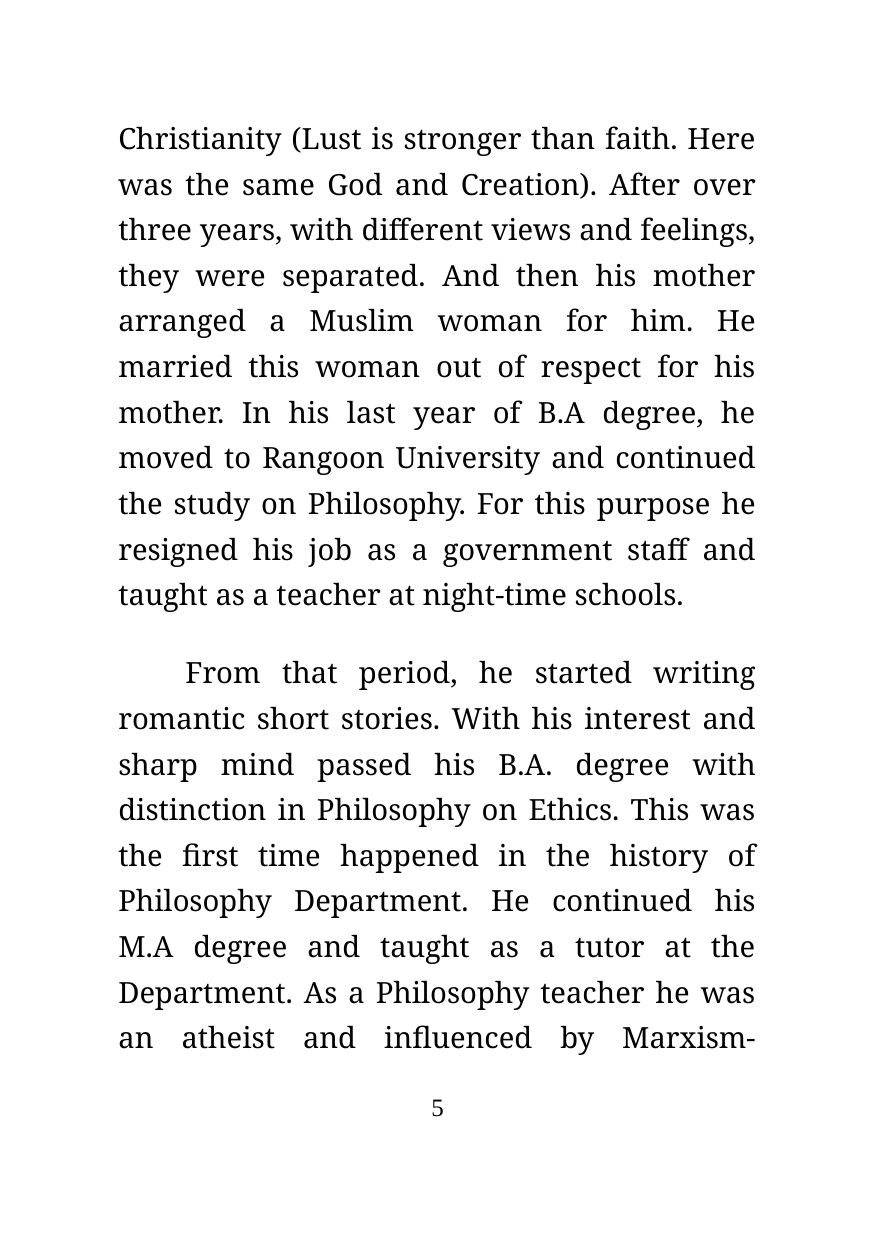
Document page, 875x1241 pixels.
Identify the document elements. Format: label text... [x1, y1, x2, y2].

text From that period, he started writing romantic short stories. With his interest and sharp mind passed his B.A. degree with distinction in Philosophy on Ethics. This was the first time happened in the history of Philosophy Department. He continued his M.A degree and taught as a tutor at the Department. As a Philosophy teacher he was an atheist and influenced by Marxism- [118, 652, 756, 1057]
text Christianity (Lust is stronger than faith. Here was the same God and Creation). After over three years, with different views and feelings, they were separated. And then his mother arranged a Muslim woman for him. He married this woman out of respect for his mother. In his last year of B.A degree, he moved to Rangoon University and continued the study on Philosophy. For this purpose he resigned his job as a government staff and taught as a teacher at night-time schools. [118, 118, 756, 614]
